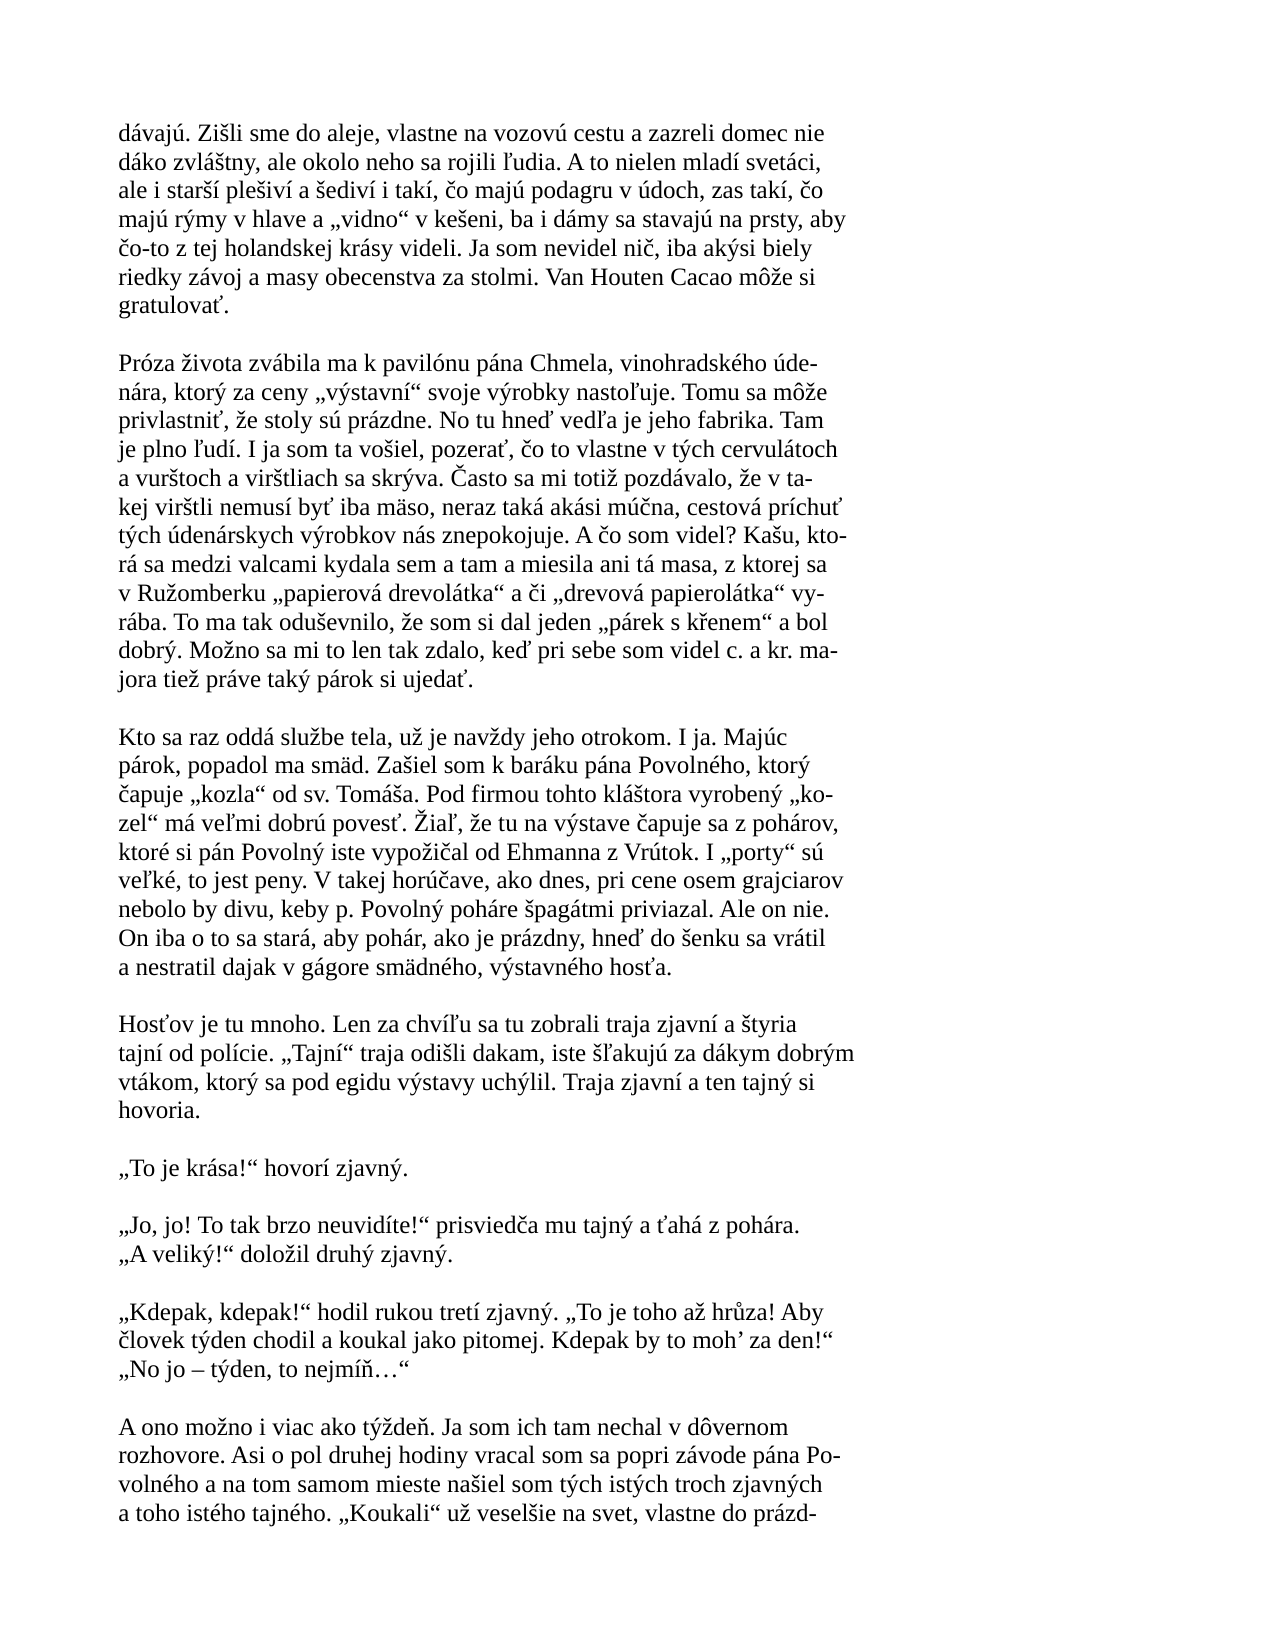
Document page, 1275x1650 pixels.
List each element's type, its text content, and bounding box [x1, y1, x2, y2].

text privlastniť, že stoly sú prázdne. No tu hneď vedľa je jeho fabrika. Tam [118, 406, 1157, 434]
text nebolo by divu, keby p. Povolný poháre špagátmi priviazal. Ale on nie. [118, 894, 1157, 923]
text rá sa medzi valcami kydala sem a tam a miesila ani tá masa, z ktorej sa [118, 549, 1157, 578]
text hovoria. [118, 1096, 1157, 1124]
text On iba o to sa stará, aby pohár, ako je prázdny, hneď do šenku sa vrátil [118, 923, 1157, 952]
text vtákom, ktorý sa pod egidu výstavy uchýlil. Traja zjavní a ten tajný si [118, 1067, 1157, 1096]
text „Jo, jo! To tak brzo neuvidíte!“ prisviedča mu taj­ný a ťahá z pohára. [118, 1211, 1157, 1239]
text tých údenárskych výrobkov nás znepokojuje. A čo som videl? Kašu, kto- [118, 521, 1157, 549]
text volného a na tom samom mieste našiel som tých istých troch zjavných [118, 1469, 1157, 1498]
text je plno ľudí. I ja som ta vošiel, pozerať, čo to vlastne v tých cervulátoch [118, 434, 1157, 463]
text zel“ má veľmi dobrú povesť. Žiaľ, že tu na výstave čapuje sa z pohárov, [118, 808, 1157, 837]
text rozhovore. Asi o pol druhej hodiny vracal som sa popri závode pána Po- [118, 1441, 1157, 1469]
text dávajú. Zišli sme do aleje, vlastne na vozovú cestu a zazreli domec nie [118, 118, 1157, 147]
text ktoré si pán Povolný iste vypo­žičal od Ehmanna z Vrútok. I „porty“ sú [118, 837, 1157, 866]
text človek týden chodil a koukal jako pitomej. Kdepak by to moh’ za den!“ [118, 1326, 1157, 1354]
text A ono možno i viac ako týždeň. Ja som ich tam nechal v dôvernom [118, 1412, 1157, 1441]
text dobrý. Možno sa mi to len tak zdalo, keď pri sebe som videl c. a kr. ma- [118, 636, 1157, 664]
text a toho istého tajného. „Koukali“ už veselšie na svet, vlastne do prázd- [118, 1498, 1157, 1527]
text a nestratil dajak v gágore smädného, výstavného hosťa. [118, 952, 1157, 981]
text „Kdepak, kdepak!“ hodil rukou tretí zjavný. „To je toho až hrůza! Aby [118, 1297, 1157, 1326]
text tajní od polície. „Tajní“ traja odišli dakam, iste šľakujú za dákym dobrým [118, 1038, 1157, 1067]
text párok, popadol ma smäd. Zašiel som k baráku pána Povolného, ktorý [118, 751, 1157, 779]
text a vurštoch a virštliach sa skrýva. Často sa mi totiž pozdávalo, že v ta- [118, 463, 1157, 492]
text v Ružomberku „papierová drevolátka“ a či „drevová papierolátka“ vy- [118, 578, 1157, 607]
text „To je krása!“ hovorí zjavný. [118, 1153, 1157, 1182]
text Próza života zvábila ma k pavilónu pána Chmela, vinohradského úde- [118, 348, 1157, 377]
text riedky závoj a masy obecenstva za stolmi. Van Houten Cacao môže si [118, 262, 1157, 291]
text čapuje „kozla“ od sv. Tomáša. Pod firmou tohto kláštora vyrobený „ko- [118, 779, 1157, 808]
text veľké, to jest peny. V takej horúčave, ako dnes, pri cene osem grajciarov [118, 866, 1157, 894]
text Kto sa raz oddá službe tela, už je navždy jeho otrokom. I ja. Majúc [118, 722, 1157, 751]
text majú rýmy v hlave a „vidno“ v kešeni, ba i dámy sa stavajú na prsty, aby [118, 204, 1157, 233]
text jora tiež práve taký párok si ujedať. [118, 664, 1157, 693]
text „A veliký!“ doložil druhý zjavný. [118, 1239, 1157, 1268]
text „No jo – týden, to nejmíň…“ [118, 1354, 1157, 1383]
text rába. To ma tak oduševnilo, že som si dal jeden „párek s křenem“ a bol [118, 607, 1157, 636]
text čo-to z tej holand­skej krásy videli. Ja som nevidel nič, iba akýsi biely [118, 233, 1157, 262]
text kej virštli nemusí byť iba mäso, neraz taká akási múčna, cestová príchuť [118, 492, 1157, 521]
text dáko zvláštny, ale okolo neho sa rojili ľudia. A to nielen mladí svetáci, [118, 147, 1157, 176]
text ale i starší plešiví a šediví i takí, čo majú podagru v údoch, zas takí, čo [118, 176, 1157, 204]
text nára, ktorý za ceny „výstavní“ svo­je výrobky nastoľuje. Tomu sa môže [118, 377, 1157, 406]
text Hosťov je tu mnoho. Len za chvíľu sa tu zobrali traja zjavní a štyria [118, 1009, 1157, 1038]
text gratulovať. [118, 291, 1157, 319]
